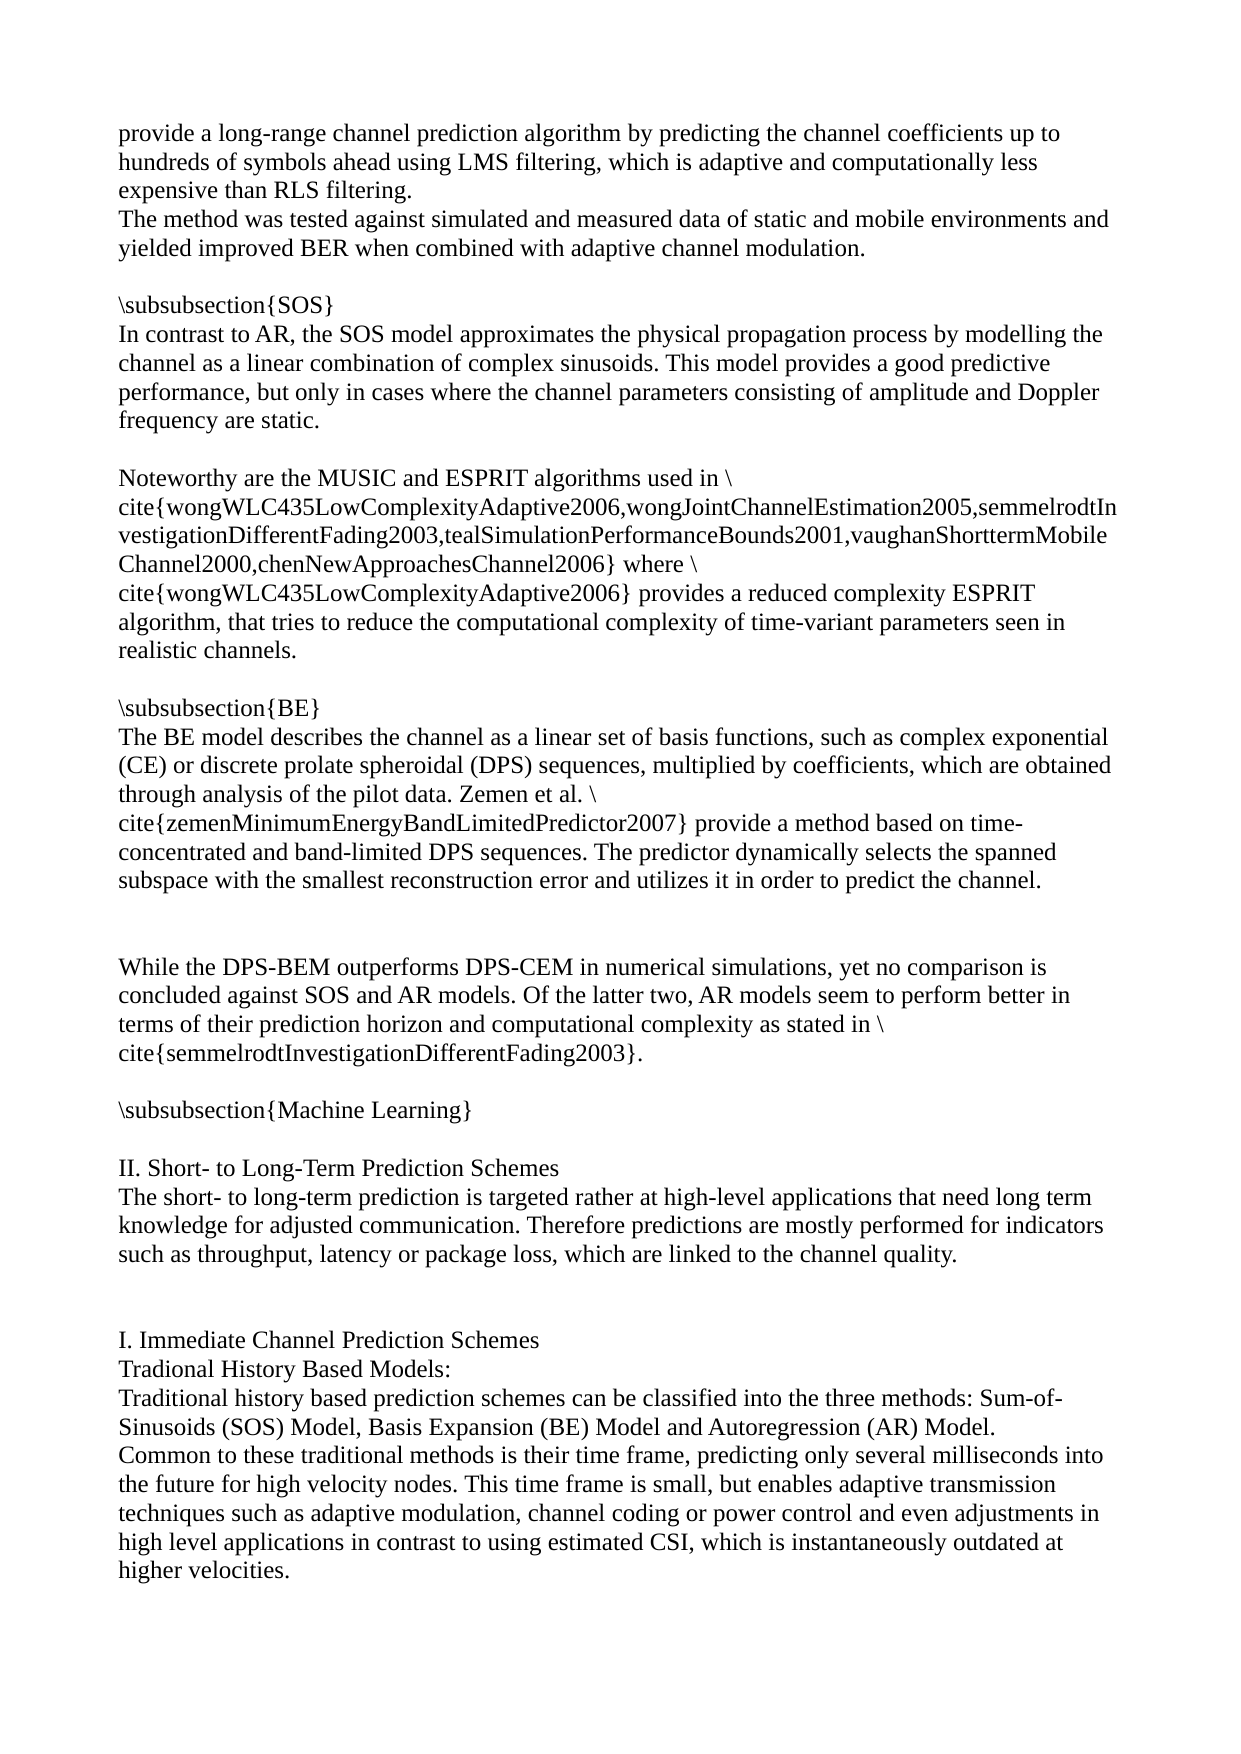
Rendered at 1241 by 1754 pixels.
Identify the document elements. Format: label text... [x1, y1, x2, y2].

text \subsubsection{BE} [118, 693, 1122, 722]
text Common to these traditional methods is their time frame, predicting only several milliseconds into the future for high velocity nodes. This time frame is small, but enables adaptive transmission techniques such as adaptive modulation, channel coding or power control and even adjustments in high level applications in contrast to using estimated CSI, which is instantaneously outdated at higher velocities. [118, 1441, 1122, 1584]
text The method was tested against simulated and measured data of static and mobile environments and yielded improved BER when combined with adaptive channel modulation. [118, 204, 1122, 262]
text The short- to long-term prediction is targeted rather at high-level applications that need long term knowledge for adjusted communication. Therefore predictions are mostly performed for indicators such as throughput, latency or package loss, which are linked to the channel quality. [118, 1182, 1122, 1268]
text \subsubsection{SOS} [118, 291, 1122, 319]
text In contrast to AR, the SOS model approximates the physical propagation process by modelling the channel as a linear combination of complex sinusoids. This model provides a good predictive performance, but only in cases where the channel parameters consisting of amplitude and Doppler frequency are static. [118, 319, 1122, 434]
text II. Short- to Long-Term Prediction Schemes [118, 1153, 1122, 1182]
text While the DPS-BEM outperforms DPS-CEM in numerical simulations, yet no comparison is concluded against SOS and AR models. Of the latter two, AR models seem to perform better in terms of their prediction horizon and computational complexity as stated in \cite{semmelrodtInvestigationDifferentFading2003}. [118, 952, 1122, 1067]
text Noteworthy are the MUSIC and ESPRIT algorithms used in \cite{wongWLC435LowComplexityAdaptive2006,wongJointChannelEstimation2005,semmelrodtInvestigationDifferentFading2003,tealSimulationPerformanceBounds2001,vaughanShorttermMobileChannel2000,chenNewApproachesChannel2006} where \cite{wongWLC435LowComplexityAdaptive2006} provides a reduced complexity ESPRIT algorithm, that tries to reduce the computational complexity of time-variant parameters seen in realistic channels. [118, 463, 1122, 664]
text provide a long-range channel prediction algorithm by predicting the channel coefficients up to hundreds of symbols ahead using LMS filtering, which is adaptive and computationally less expensive than RLS filtering. [118, 118, 1122, 204]
text I. Immediate Channel Prediction Schemes [118, 1326, 1122, 1354]
text \subsubsection{Machine Learning} [118, 1096, 1122, 1124]
text Traditional history based prediction schemes can be classified into the three methods: Sum-of-Sinusoids (SOS) Model, Basis Expansion (BE) Model and Autoregression (AR) Model. [118, 1383, 1122, 1441]
text Tradional History Based Models: [118, 1354, 1122, 1383]
text The BE model describes the channel as a linear set of basis functions, such as complex exponential (CE) or discrete prolate spheroidal (DPS) sequences, multiplied by coefficients, which are obtained through analysis of the pilot data. Zemen et al. \cite{zemenMinimumEnergyBandLimitedPredictor2007} provide a method based on time-concentrated and band-limited DPS sequences. The predictor dynamically selects the spanned subspace with the smallest reconstruction error and utilizes it in order to predict the channel. [118, 722, 1122, 894]
